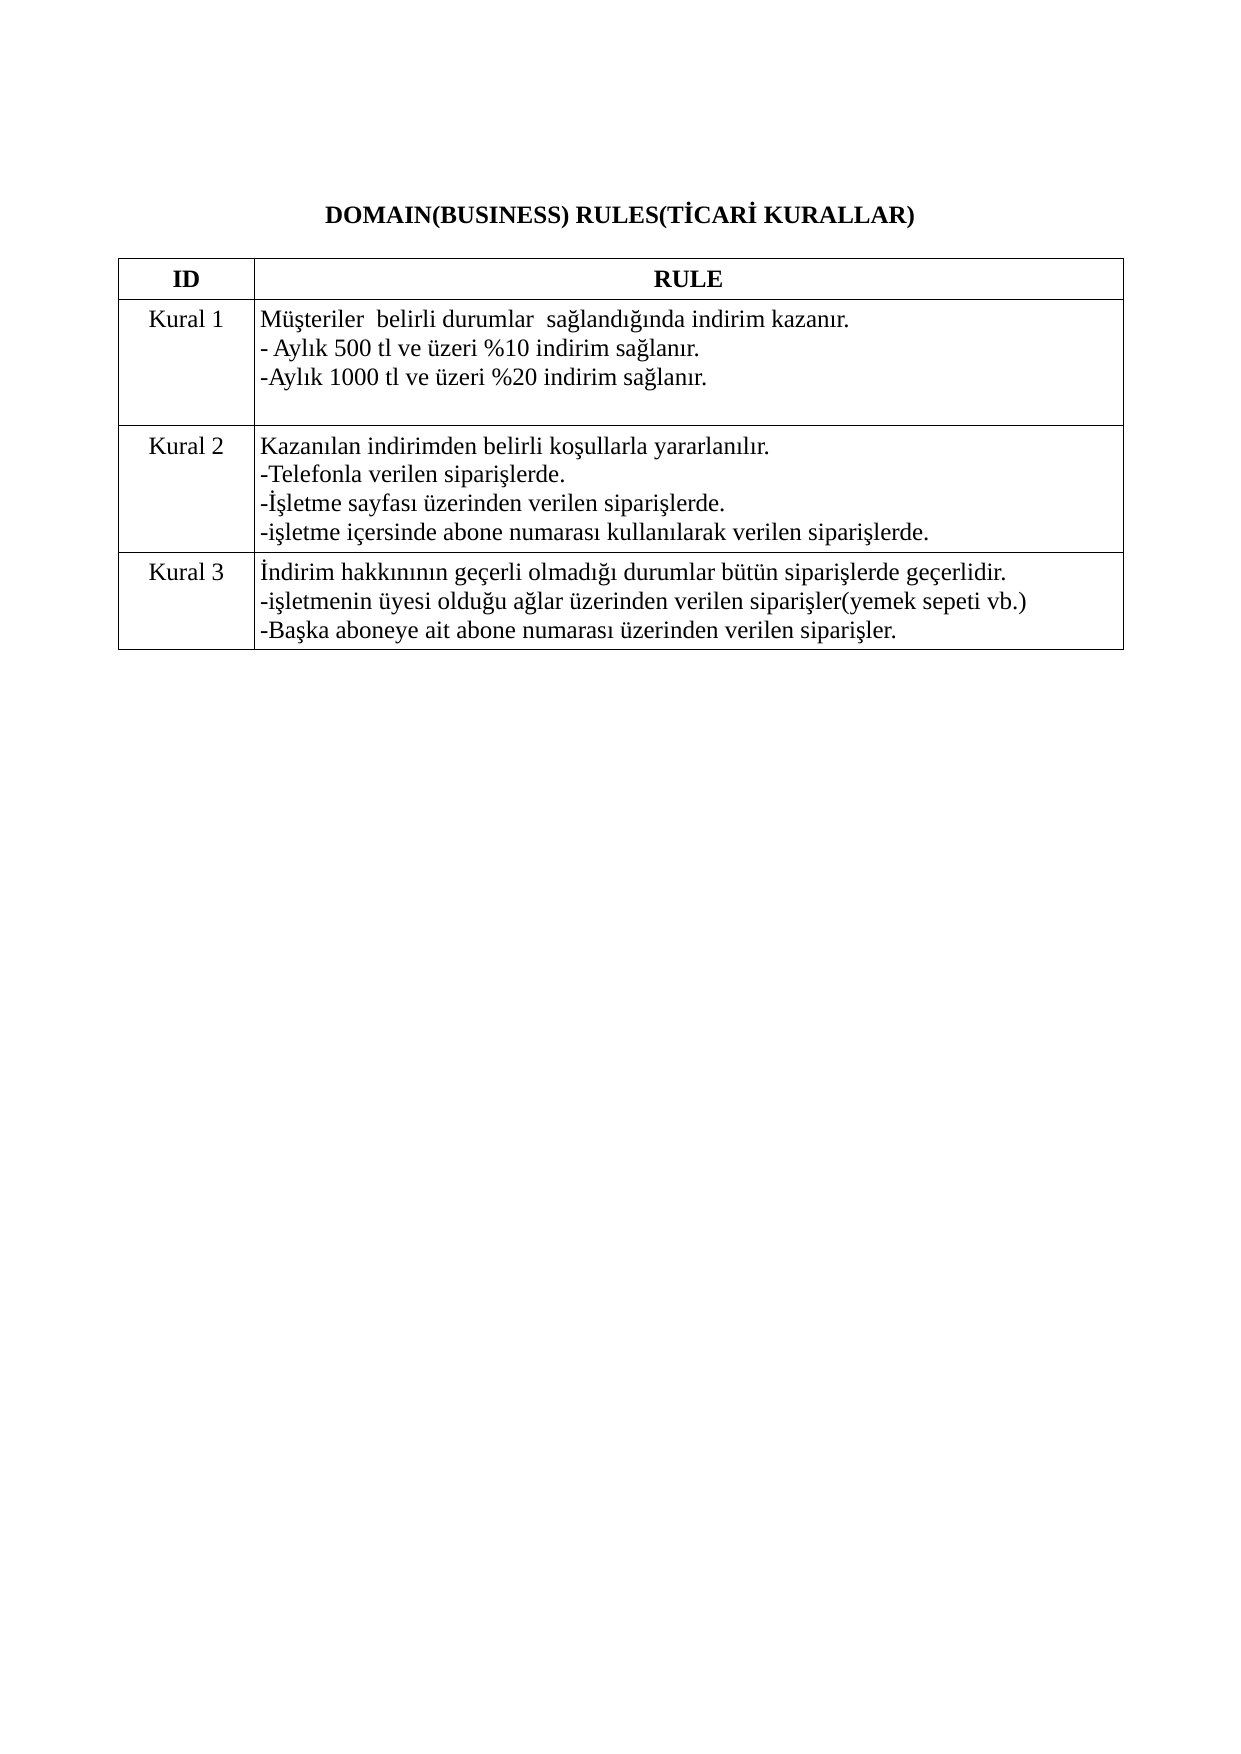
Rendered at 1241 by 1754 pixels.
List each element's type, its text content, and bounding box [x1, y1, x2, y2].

table_cell Kural 3 [119, 553, 254, 649]
table_cell Müşteriler belirli durumlar sağlandığında indirim kazanır. - Aylık 500 tl ve üzeri %10 indirim sağlanır. -Aylık 1000 tl ve üzeri %20 indirim sağlanır. [255, 300, 1123, 425]
table_header RULE [255, 259, 1123, 298]
table_cell Kazanılan indirimden belirli koşullarla yararlanılır. -Telefonla verilen siparişlerde. -İşletme sayfası üzerinden verilen siparişlerde. -işletme içersinde abone numarası kullanılarak verilen siparişlerde. [255, 426, 1123, 552]
table_header ID [119, 259, 254, 298]
text DOMAIN(BUSINESS) RULES(TİCARİ KURALLAR) [118, 201, 1122, 229]
table_cell Kural 2 [119, 426, 254, 552]
table_cell Kural 1 [119, 300, 254, 425]
table_cell İndirim hakkınının geçerli olmadığı durumlar bütün siparişlerde geçerlidir. -işletmenin üyesi olduğu ağlar üzerinden verilen siparişler(yemek sepeti vb.) -Başka aboneye ait abone numarası üzerinden verilen siparişler. [255, 553, 1123, 649]
